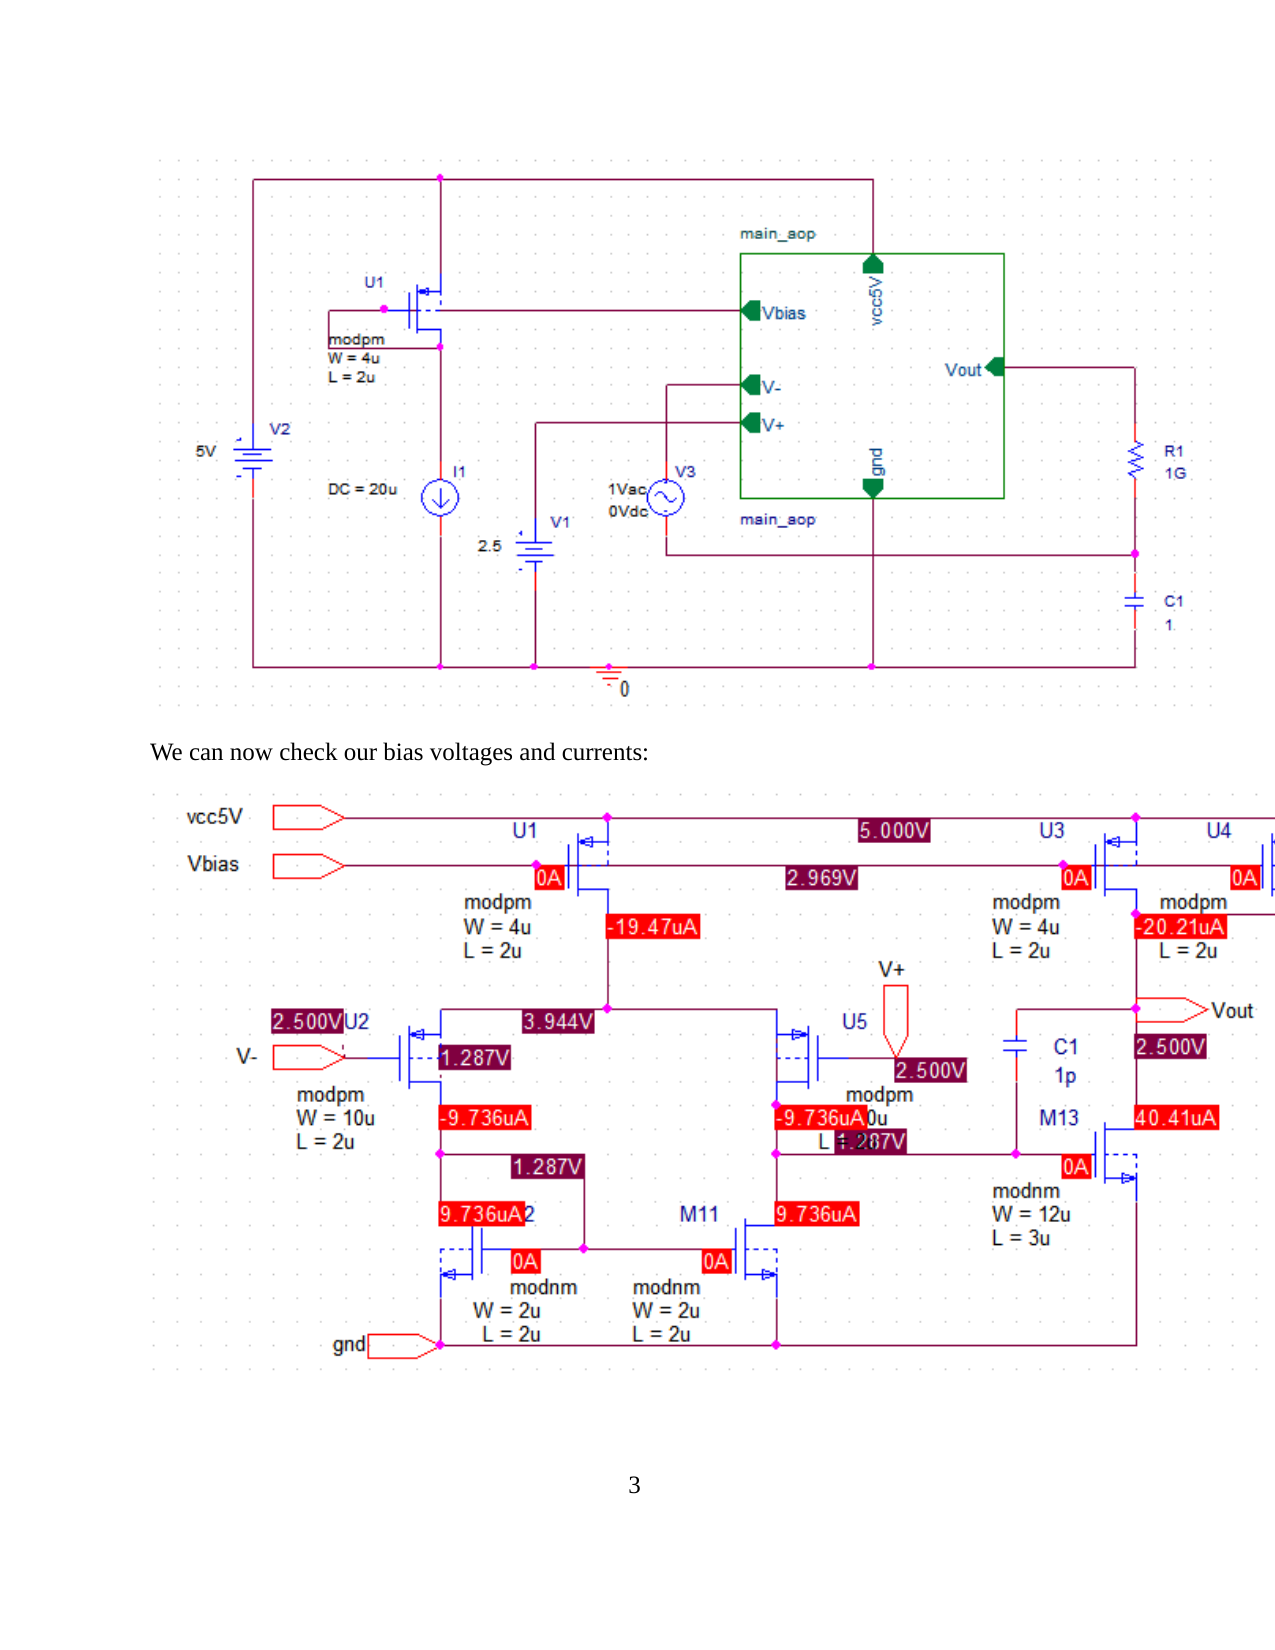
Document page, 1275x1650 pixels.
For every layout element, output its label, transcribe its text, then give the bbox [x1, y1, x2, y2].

picture [150, 150, 1225, 719]
text We can now check our bias voltages and currents: [150, 737, 1125, 765]
picture [150, 783, 1275, 1394]
